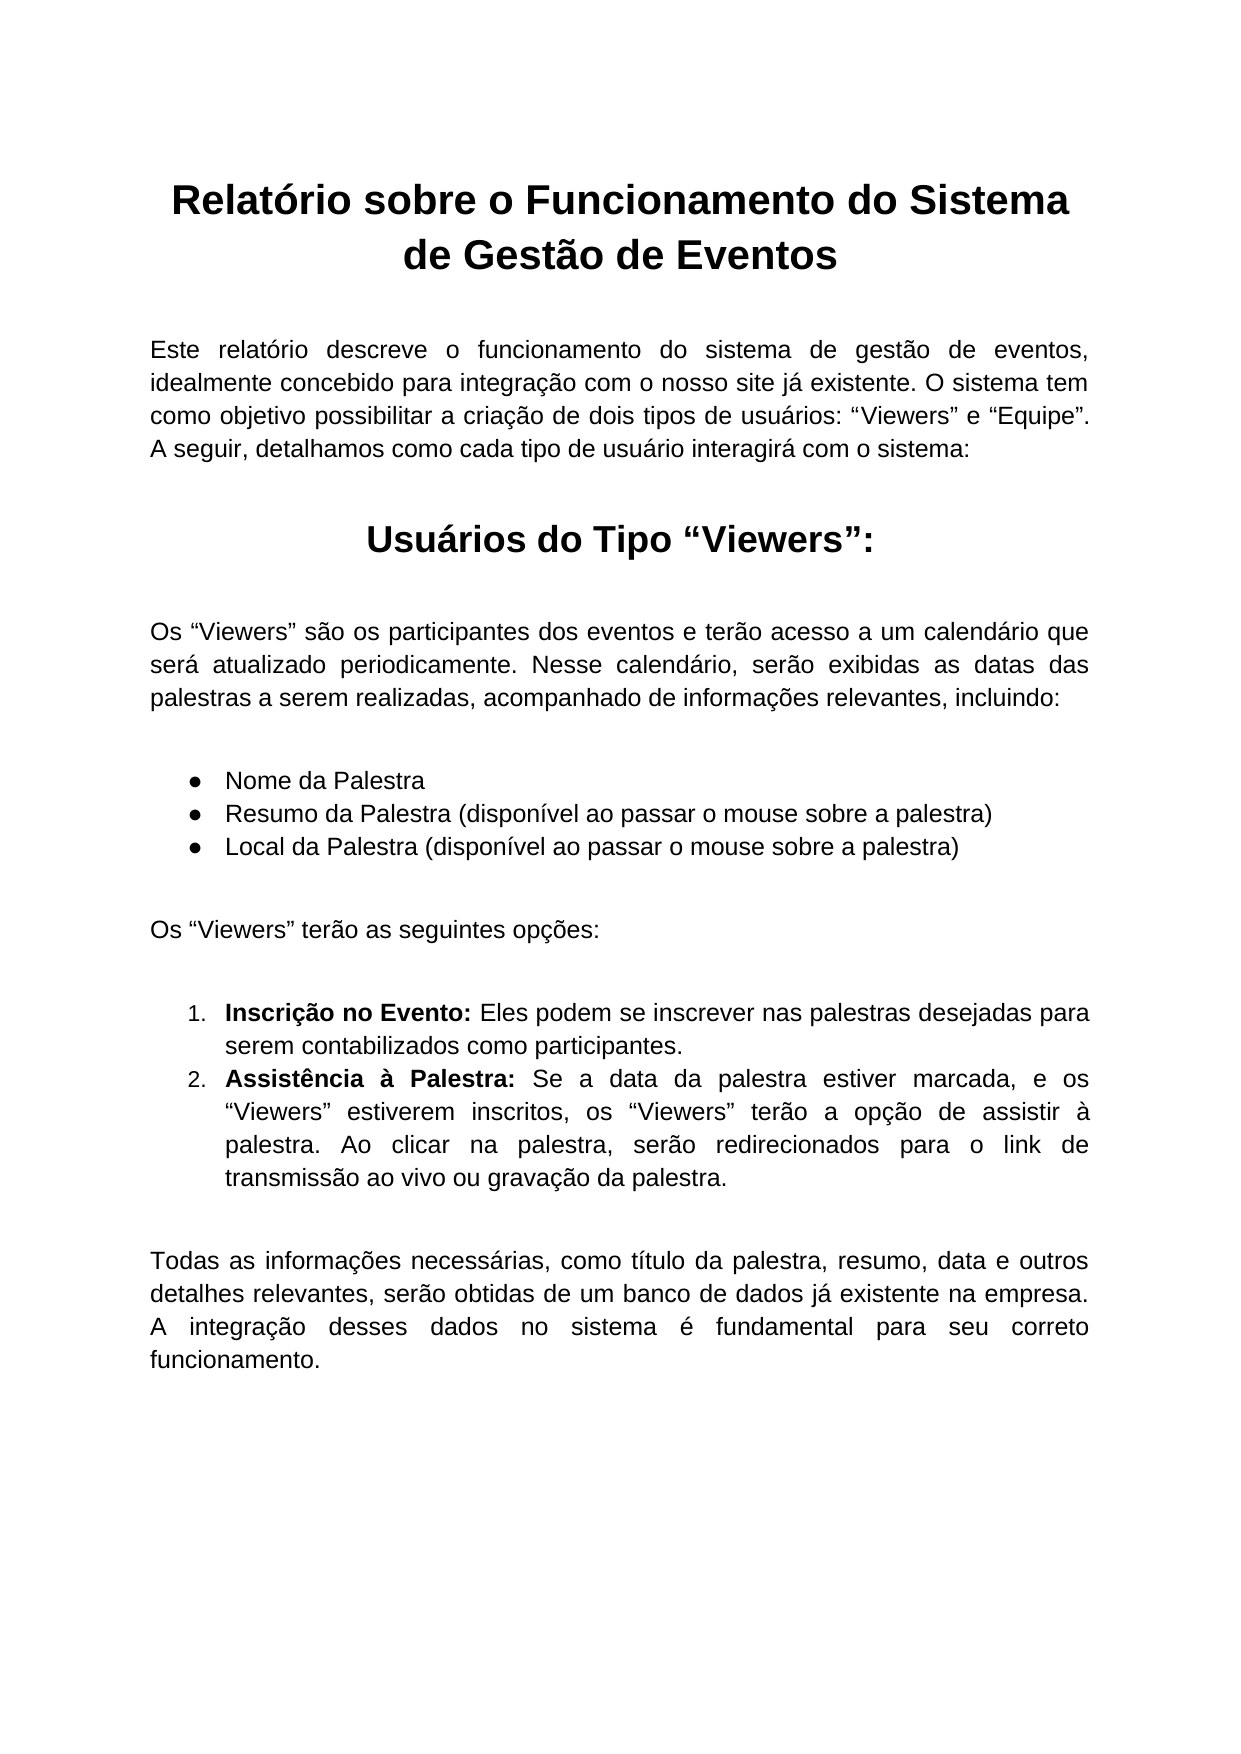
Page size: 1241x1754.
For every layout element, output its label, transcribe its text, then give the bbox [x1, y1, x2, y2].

text Usuários do Tipo “Viewers”: [150, 517, 1091, 560]
list Nome da Palestra [187, 766, 1091, 795]
text Este relatório descreve o funcionamento do sistema de gestão de eventos, idealmente concebido para integração com o nosso site já existente. O sistema tem como objetivo possibilitar a criação de dois tipos de usuários: “Viewers” e “Equipe”. A seguir, detalhamos como cada tipo de usuário interagirá com o sistema: [150, 335, 1091, 463]
text Os “Viewers” são os participantes dos eventos e terão acesso a um calendário que será atualizado periodicamente. Nesse calendário, serão exibidas as datas das palestras a serem realizadas, acompanhado de informações relevantes, incluindo: [150, 617, 1091, 712]
text Os “Viewers” terão as seguintes opções: [150, 915, 1091, 944]
list Assistência à Palestra: Se a data da palestra estiver marcada, e os “Viewers” estiverem inscritos, os “Viewers” terão a opção de assistir à palestra. Ao clicar na palestra, serão redirecionados para o link de transmissão ao vivo ou gravação da palestra. [187, 1064, 1091, 1192]
list Inscrição no Evento: Eles podem se inscrever nas palestras desejadas para serem contabilizados como participantes. [187, 998, 1091, 1060]
list Resumo da Palestra (disponível ao passar o mouse sobre a palestra) [187, 799, 1091, 828]
text Relatório sobre o Funcionamento do Sistema de Gestão de Eventos [150, 175, 1091, 278]
list Local da Palestra (disponível ao passar o mouse sobre a palestra) [187, 832, 1091, 861]
text Todas as informações necessárias, como título da palestra, resumo, data e outros detalhes relevantes, serão obtidas de um banco de dados já existente na empresa. A integração desses dados no sistema é fundamental para seu correto funcionamento. [150, 1246, 1091, 1374]
